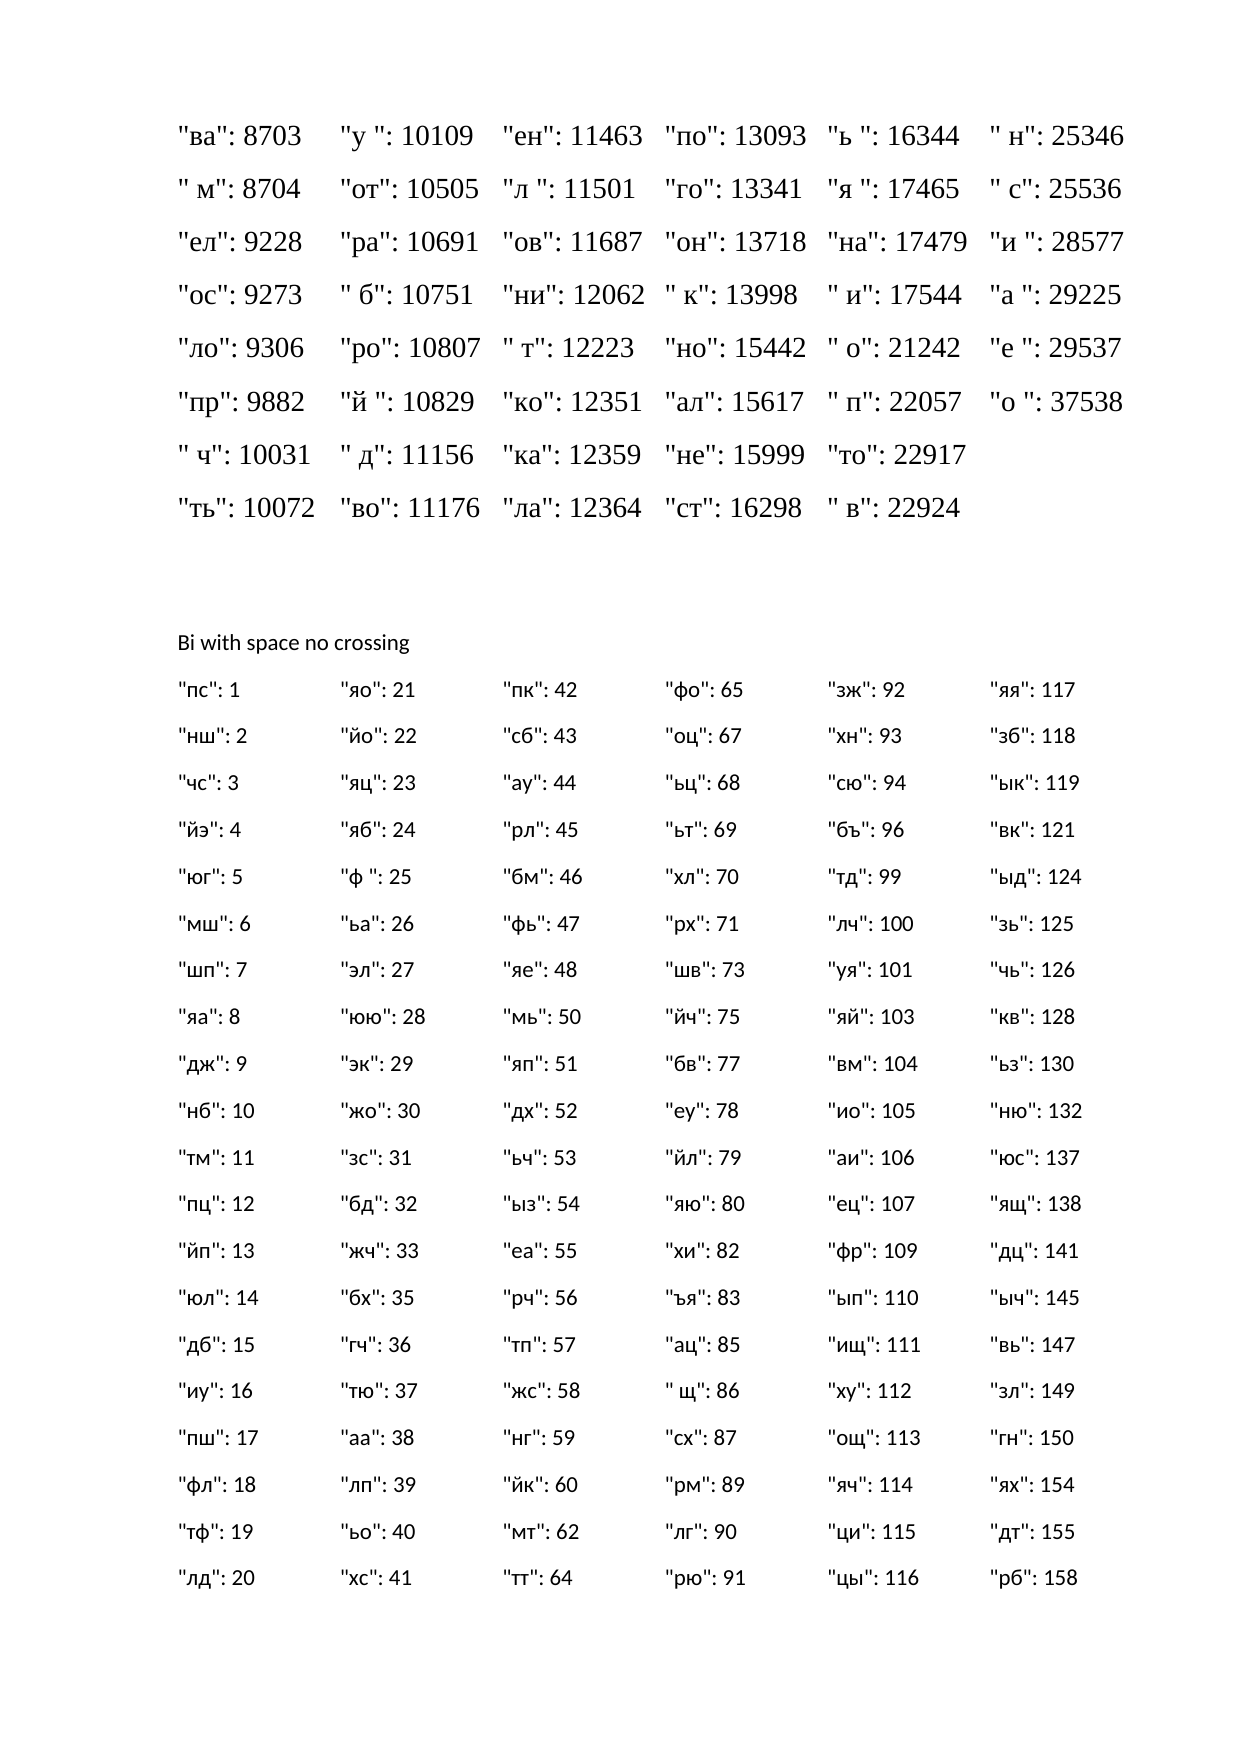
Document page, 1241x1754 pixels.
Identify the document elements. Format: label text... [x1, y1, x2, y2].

text "ен": 11463 [502, 118, 664, 152]
text "у ": 10109 [339, 118, 502, 152]
text "рб": 158 [989, 1563, 1152, 1592]
text "фь": 47 [502, 909, 664, 937]
text "тт": 64 [502, 1563, 664, 1592]
text "и ": 28577 [989, 224, 1152, 258]
text "тю": 37 [339, 1376, 502, 1404]
text "йл": 79 [664, 1143, 827, 1171]
text "иу": 16 [177, 1376, 339, 1404]
text "ал": 15617 [664, 384, 827, 417]
text " и": 17544 [827, 277, 989, 311]
text "фл": 18 [177, 1470, 339, 1498]
text "шв": 73 [664, 956, 827, 983]
text "ях": 154 [989, 1470, 1152, 1498]
text " ч": 10031 [177, 437, 339, 470]
text "но": 15442 [664, 331, 827, 364]
text "ьз": 130 [989, 1049, 1152, 1077]
text "бх": 35 [339, 1283, 502, 1311]
text "рю": 91 [664, 1563, 827, 1592]
text "лг": 90 [664, 1517, 827, 1545]
text "ци": 115 [827, 1517, 989, 1545]
text "ф ": 25 [339, 862, 502, 890]
text "ец": 107 [827, 1189, 989, 1217]
text "хн": 93 [827, 722, 989, 750]
text "тм": 11 [177, 1143, 339, 1171]
text "ьт": 69 [664, 815, 827, 843]
text "ст": 16298 [664, 490, 827, 523]
text "яя": 117 [989, 675, 1152, 703]
text "яб": 24 [339, 815, 502, 843]
text "ел": 9228 [177, 224, 339, 258]
text "ва": 8703 [177, 118, 339, 152]
text "ню": 132 [989, 1096, 1152, 1124]
text "цы": 116 [827, 1563, 989, 1592]
text "го": 13341 [664, 171, 827, 205]
text "лп": 39 [339, 1470, 502, 1498]
text "яа": 8 [177, 1002, 339, 1030]
text "рч": 56 [502, 1283, 664, 1311]
text " б": 10751 [339, 277, 502, 311]
text " о": 21242 [827, 331, 989, 364]
text "он": 13718 [664, 224, 827, 258]
text "ть": 10072 [177, 490, 339, 523]
text "во": 11176 [339, 490, 502, 523]
text "ро": 10807 [339, 331, 502, 364]
text "юл": 14 [177, 1283, 339, 1311]
text "от": 10505 [339, 171, 502, 205]
text "фр": 109 [827, 1236, 989, 1264]
text "жч": 33 [339, 1236, 502, 1264]
text "кв": 128 [989, 1002, 1152, 1030]
text "еу": 78 [664, 1096, 827, 1124]
text "ка": 12359 [502, 437, 664, 470]
text "дц": 141 [989, 1236, 1152, 1264]
text "зс": 31 [339, 1143, 502, 1171]
text "я ": 17465 [827, 171, 989, 205]
text "фо": 65 [664, 675, 827, 703]
text "рл": 45 [502, 815, 664, 843]
text "дт": 155 [989, 1517, 1152, 1545]
text "бд": 32 [339, 1189, 502, 1217]
text " д": 11156 [339, 437, 502, 470]
text "ио": 105 [827, 1096, 989, 1124]
text "ра": 10691 [339, 224, 502, 258]
text "чь": 126 [989, 956, 1152, 983]
text "рх": 71 [664, 909, 827, 937]
text "мт": 62 [502, 1517, 664, 1545]
text "йк": 60 [502, 1470, 664, 1498]
text "йо": 22 [339, 722, 502, 750]
text "аи": 106 [827, 1143, 989, 1171]
text "эк": 29 [339, 1049, 502, 1077]
text "йч": 75 [664, 1002, 827, 1030]
text "й ": 10829 [339, 384, 502, 417]
text "ищ": 111 [827, 1330, 989, 1358]
text "бв": 77 [664, 1049, 827, 1077]
text "гч": 36 [339, 1330, 502, 1358]
text "бм": 46 [502, 862, 664, 890]
text "юг": 5 [177, 862, 339, 890]
text "хл": 70 [664, 862, 827, 890]
text "ла": 12364 [502, 490, 664, 523]
text "дб": 15 [177, 1330, 339, 1358]
text "мь": 50 [502, 1002, 664, 1030]
text "вм": 104 [827, 1049, 989, 1077]
text "ык": 119 [989, 768, 1152, 796]
text "ос": 9273 [177, 277, 339, 311]
text "рм": 89 [664, 1470, 827, 1498]
text "ьц": 68 [664, 768, 827, 796]
text "ьа": 26 [339, 909, 502, 937]
text "вк": 121 [989, 815, 1152, 843]
text "нг": 59 [502, 1423, 664, 1451]
text "пк": 42 [502, 675, 664, 703]
text "дж": 9 [177, 1049, 339, 1077]
text "пш": 17 [177, 1423, 339, 1451]
text "ощ": 113 [827, 1423, 989, 1451]
text "ов": 11687 [502, 224, 664, 258]
text "яй": 103 [827, 1002, 989, 1030]
text " н": 25346 [989, 118, 1152, 152]
text "яп": 51 [502, 1049, 664, 1077]
text "не": 15999 [664, 437, 827, 470]
text "ыч": 145 [989, 1283, 1152, 1311]
text "юю": 28 [339, 1002, 502, 1030]
text "зл": 149 [989, 1376, 1152, 1404]
text "нб": 10 [177, 1096, 339, 1124]
text "жо": 30 [339, 1096, 502, 1124]
text "ыд": 124 [989, 862, 1152, 890]
text "на": 17479 [827, 224, 989, 258]
text " п": 22057 [827, 384, 989, 417]
text "вь": 147 [989, 1330, 1152, 1358]
text "ящ": 138 [989, 1189, 1152, 1217]
text " т": 12223 [502, 331, 664, 364]
text "то": 22917 [827, 437, 989, 470]
text "дх": 52 [502, 1096, 664, 1124]
text "ац": 85 [664, 1330, 827, 1358]
text "уя": 101 [827, 956, 989, 983]
text "нш": 2 [177, 722, 339, 750]
text "яц": 23 [339, 768, 502, 796]
text "лч": 100 [827, 909, 989, 937]
text "сб": 43 [502, 722, 664, 750]
text "яо": 21 [339, 675, 502, 703]
text "мш": 6 [177, 909, 339, 937]
text "йп": 13 [177, 1236, 339, 1264]
text "зж": 92 [827, 675, 989, 703]
text "бъ": 96 [827, 815, 989, 843]
text "ко": 12351 [502, 384, 664, 417]
text " м": 8704 [177, 171, 339, 205]
text Bi with space no crossing [177, 628, 1152, 656]
text "пр": 9882 [177, 384, 339, 417]
text "по": 13093 [664, 118, 827, 152]
text "шп": 7 [177, 956, 339, 983]
text "аа": 38 [339, 1423, 502, 1451]
text "яч": 114 [827, 1470, 989, 1498]
text "зб": 118 [989, 722, 1152, 750]
text "ни": 12062 [502, 277, 664, 311]
text " щ": 86 [664, 1376, 827, 1404]
text "ып": 110 [827, 1283, 989, 1311]
text "эл": 27 [339, 956, 502, 983]
text "пс": 1 [177, 675, 339, 703]
text "яю": 80 [664, 1189, 827, 1217]
text "ьо": 40 [339, 1517, 502, 1545]
text "пц": 12 [177, 1189, 339, 1217]
text "хс": 41 [339, 1563, 502, 1592]
text "яе": 48 [502, 956, 664, 983]
text "жс": 58 [502, 1376, 664, 1404]
text "ау": 44 [502, 768, 664, 796]
text "юс": 137 [989, 1143, 1152, 1171]
text "оц": 67 [664, 722, 827, 750]
text "сх": 87 [664, 1423, 827, 1451]
text "ьч": 53 [502, 1143, 664, 1171]
text "е ": 29537 [989, 331, 1152, 364]
text "о ": 37538 [989, 384, 1152, 417]
text "тф": 19 [177, 1517, 339, 1545]
text "ху": 112 [827, 1376, 989, 1404]
text " с": 25536 [989, 171, 1152, 205]
text " к": 13998 [664, 277, 827, 311]
text "ъя": 83 [664, 1283, 827, 1311]
text "а ": 29225 [989, 277, 1152, 311]
text "ь ": 16344 [827, 118, 989, 152]
text "хи": 82 [664, 1236, 827, 1264]
text " в": 22924 [827, 490, 989, 523]
text "лд": 20 [177, 1563, 339, 1592]
text "сю": 94 [827, 768, 989, 796]
text "чс": 3 [177, 768, 339, 796]
text "йэ": 4 [177, 815, 339, 843]
text "гн": 150 [989, 1423, 1152, 1451]
text "ло": 9306 [177, 331, 339, 364]
text "еа": 55 [502, 1236, 664, 1264]
text "ыз": 54 [502, 1189, 664, 1217]
text "тп": 57 [502, 1330, 664, 1358]
text "л ": 11501 [502, 171, 664, 205]
text "зь": 125 [989, 909, 1152, 937]
text "тд": 99 [827, 862, 989, 890]
